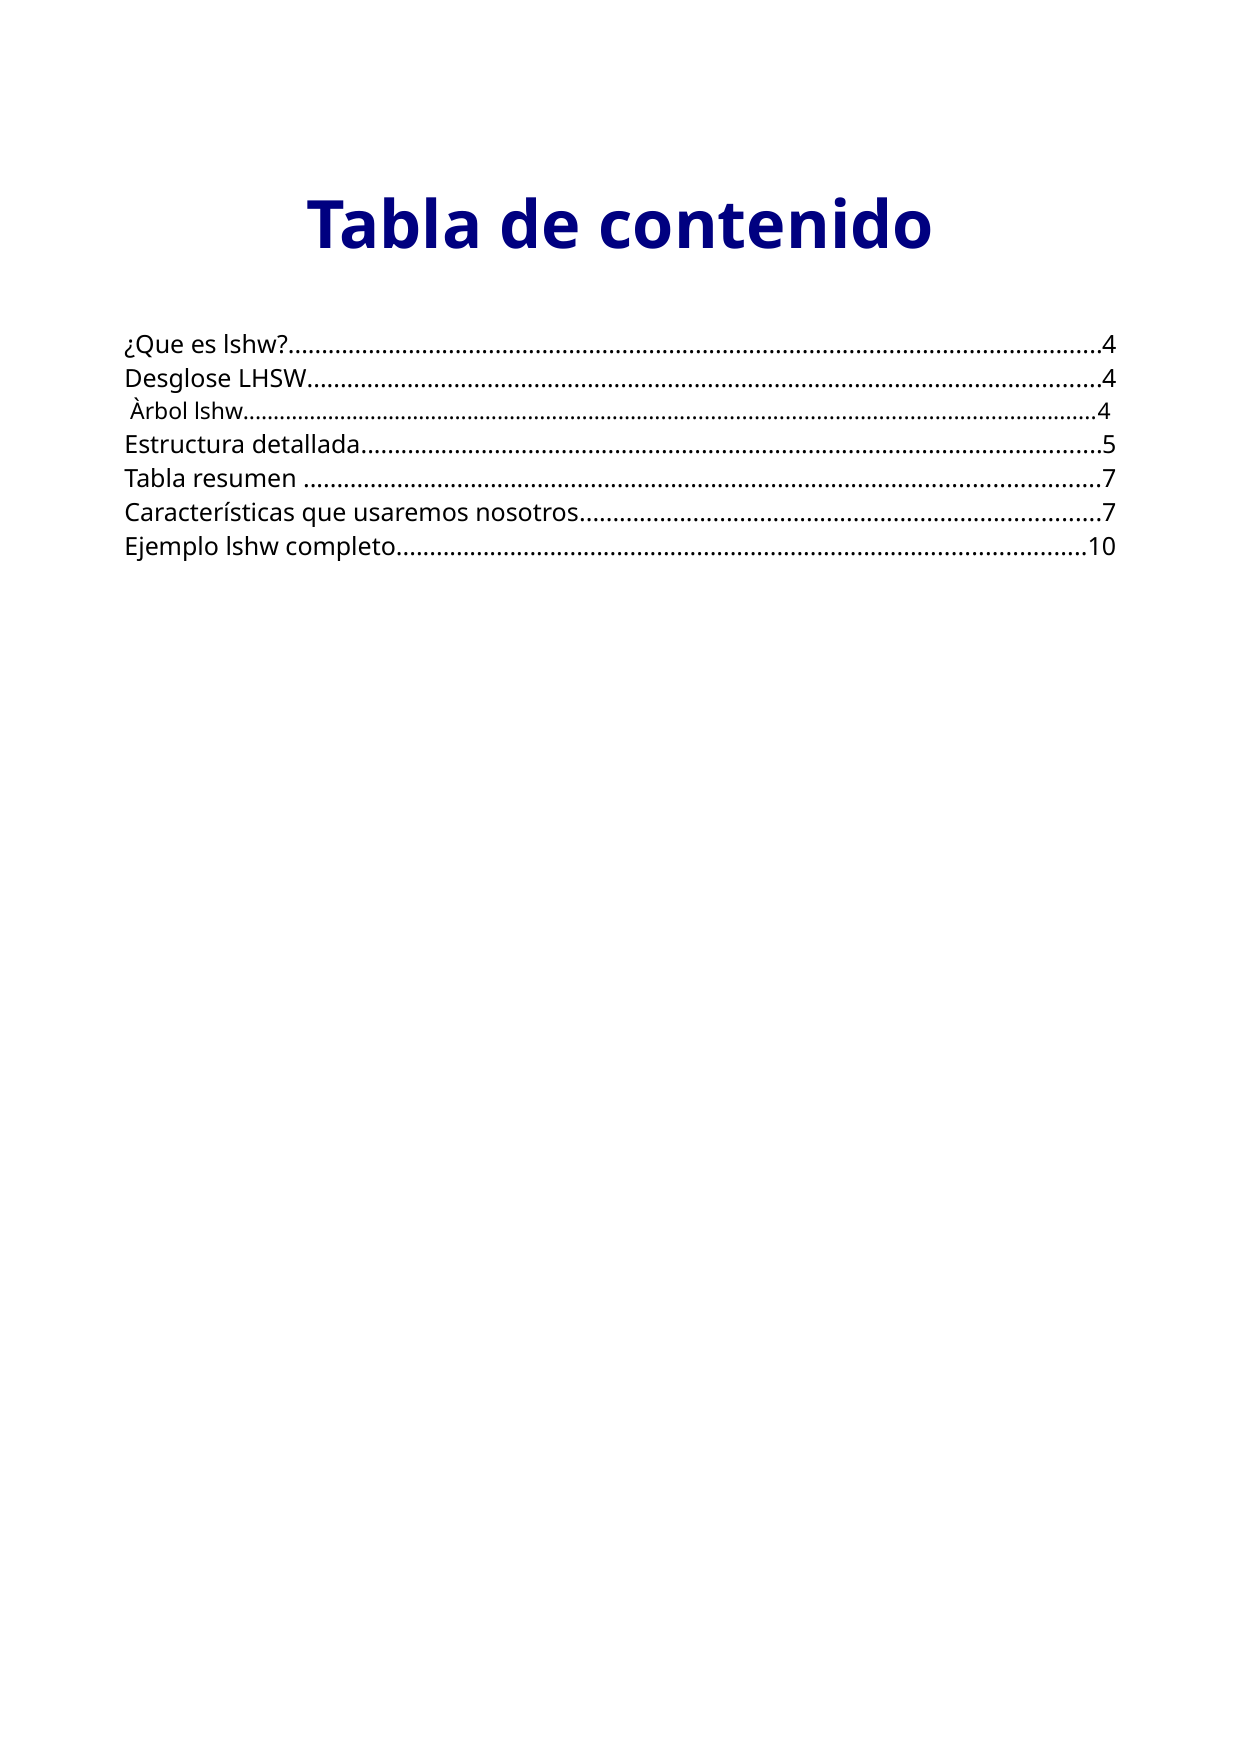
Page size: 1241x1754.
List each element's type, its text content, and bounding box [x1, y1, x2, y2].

text Ejemplo lshw completo. 10 [118, 529, 1122, 563]
text Desglose LHSW 4 [118, 361, 1122, 395]
text Características que usaremos nosotros 7 [118, 494, 1122, 529]
text Estructura detallada 5 [118, 426, 1122, 461]
text Tabla resumen 7 [118, 461, 1122, 494]
text Àrbol lshw 4 [118, 395, 1122, 426]
text Tabla de contenido [118, 177, 1122, 268]
text ¿Que es lshw? 4 [118, 327, 1122, 361]
